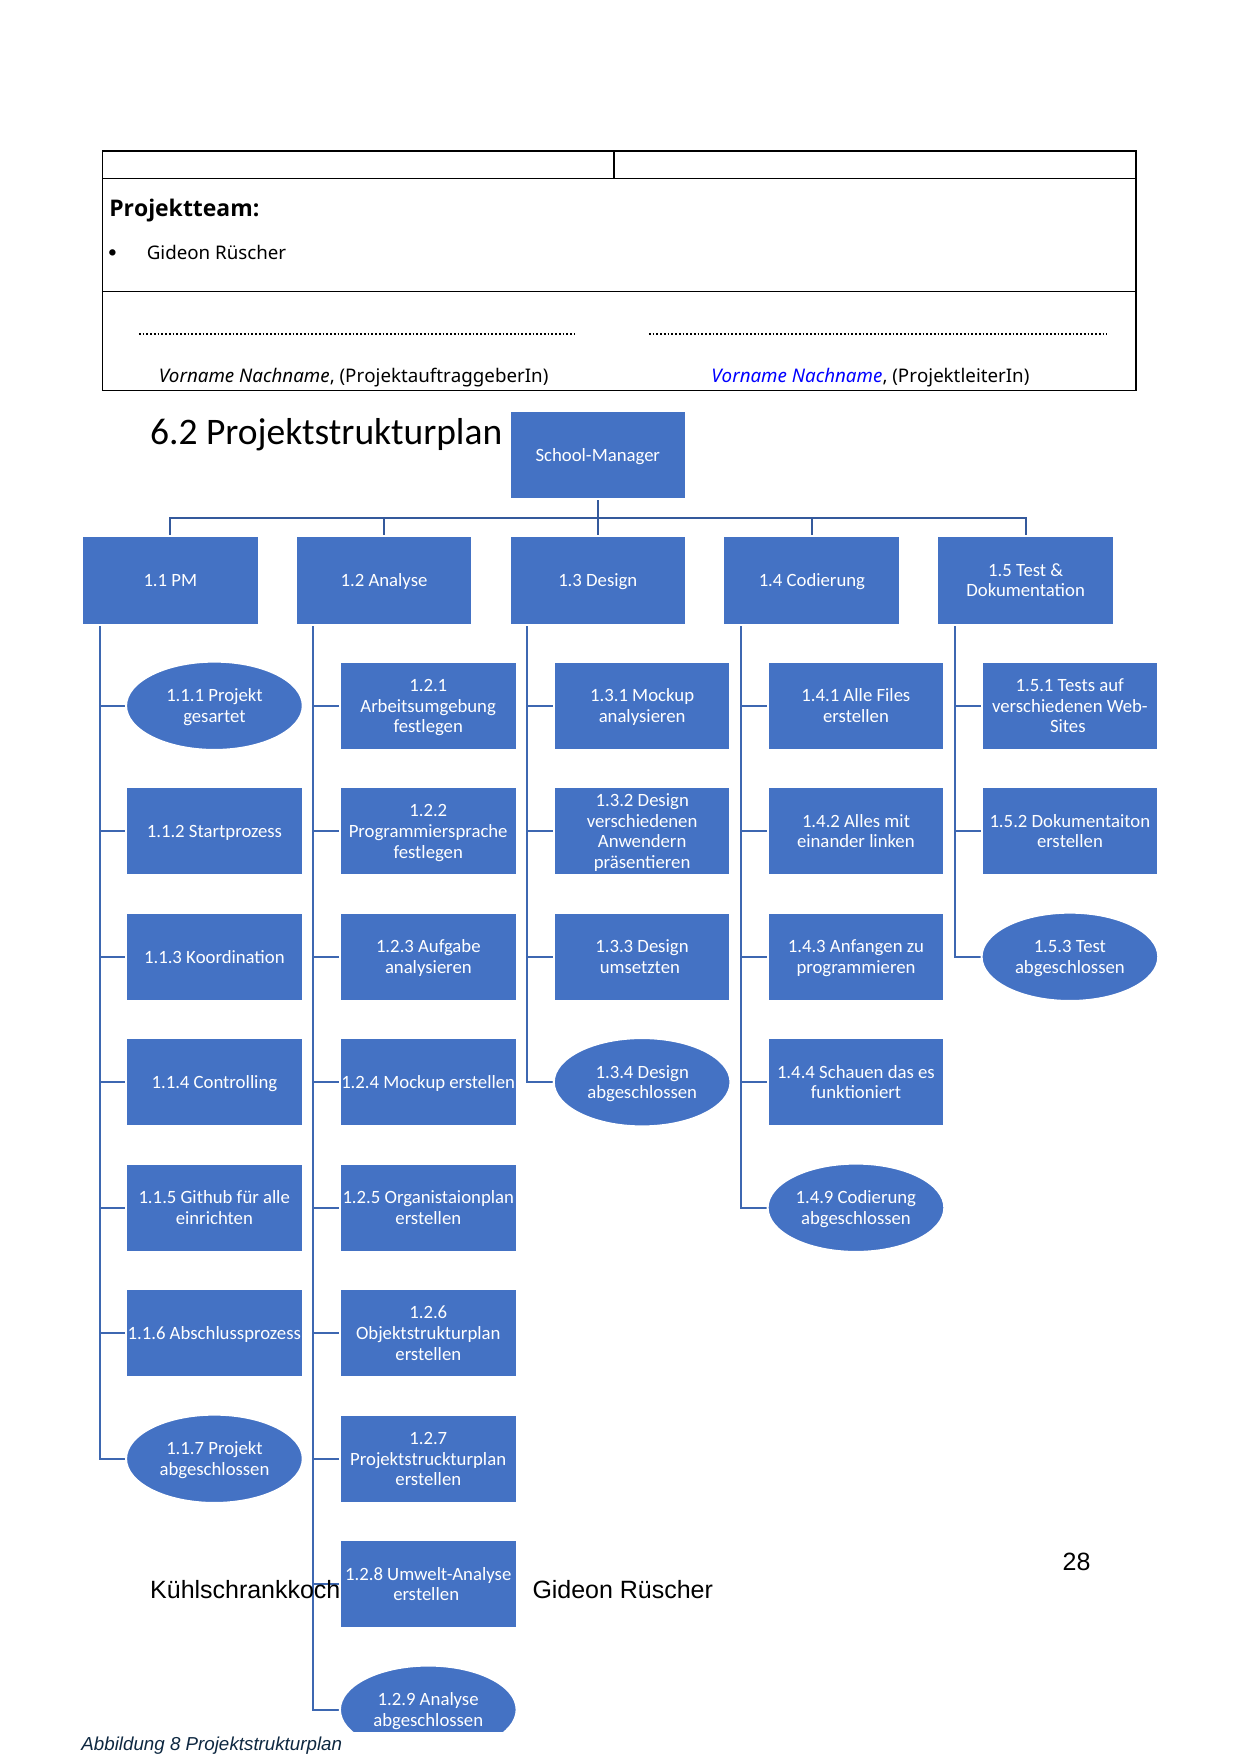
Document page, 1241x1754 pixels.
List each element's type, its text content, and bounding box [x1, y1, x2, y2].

table_cell [103, 152, 613, 178]
table_cell Vorname Nachname, (ProjektauftraggeberIn) Vorname Nachname, (ProjektleiterIn) [103, 292, 1135, 389]
subtitle 6.2 Projektstrukturplan [150, 408, 1090, 453]
text Abbildung 8 Projektstrukturplan [81, 1732, 1157, 1754]
table_cell [615, 152, 1135, 178]
table_cell Projektteam: Gideon Rüscher [103, 179, 1135, 291]
